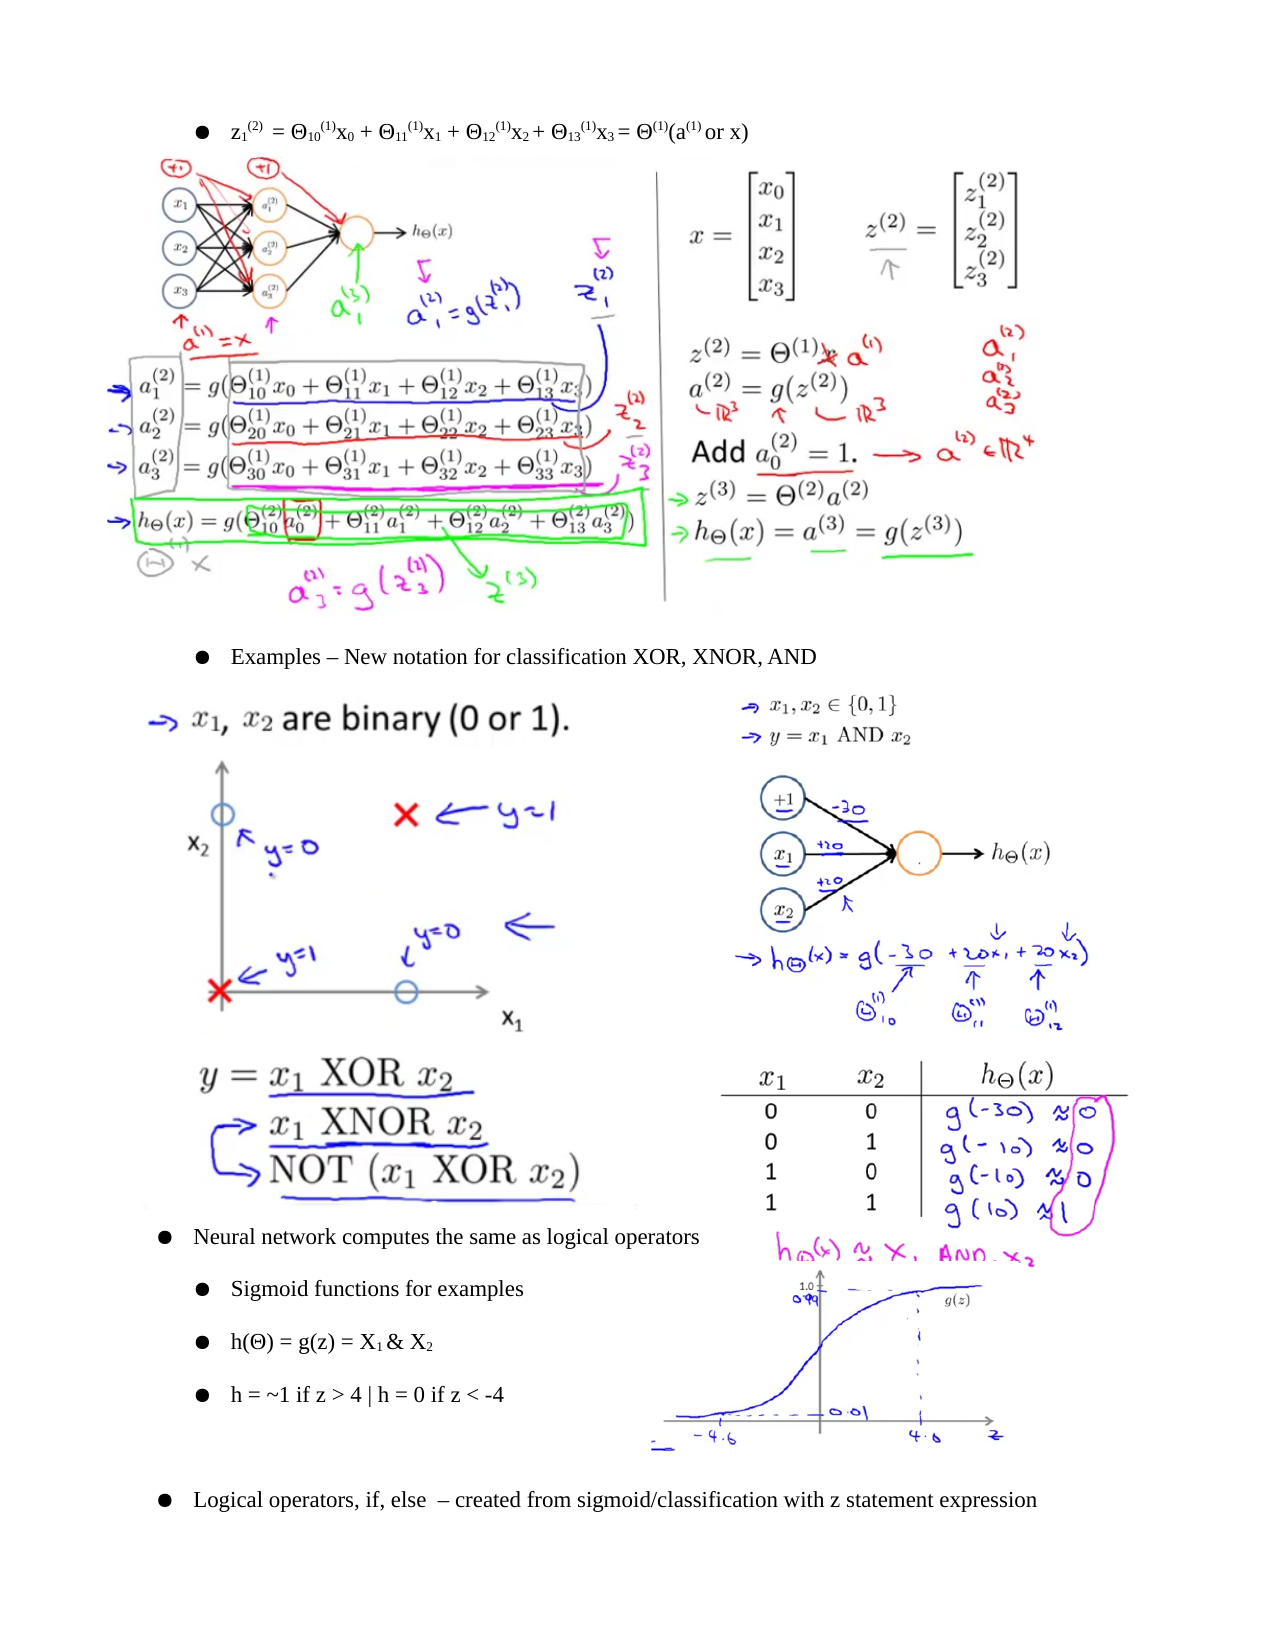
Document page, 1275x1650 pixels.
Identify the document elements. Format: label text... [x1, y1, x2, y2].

picture [107, 156, 1103, 617]
list [1019, 1328, 1157, 1354]
list [1019, 1276, 1157, 1302]
list Sigmoid functions for examples [193, 1276, 651, 1302]
list [1019, 1381, 1157, 1407]
list Neural network computes the same as logical operators [156, 1223, 710, 1249]
list z1(2) = Θ10(1)x0 + Θ11(1)x1 + Θ12(1)x2 + Θ13(1)x3 = Θ(1)(a(1) or x) [193, 118, 1157, 144]
picture [731, 670, 1097, 1033]
list Logical operators, if, else – created from sigmoid/classification with z statement expression [156, 1486, 1157, 1513]
list h(Θ) = g(z) = X1 & X2 [193, 1328, 651, 1354]
picture [137, 694, 638, 1210]
list h = ~1 if z > 4 | h = 0 if z < -4 [193, 1381, 651, 1407]
list Examples – New notation for classification XOR, XNOR, AND [193, 164, 1157, 669]
picture [651, 1050, 1149, 1456]
